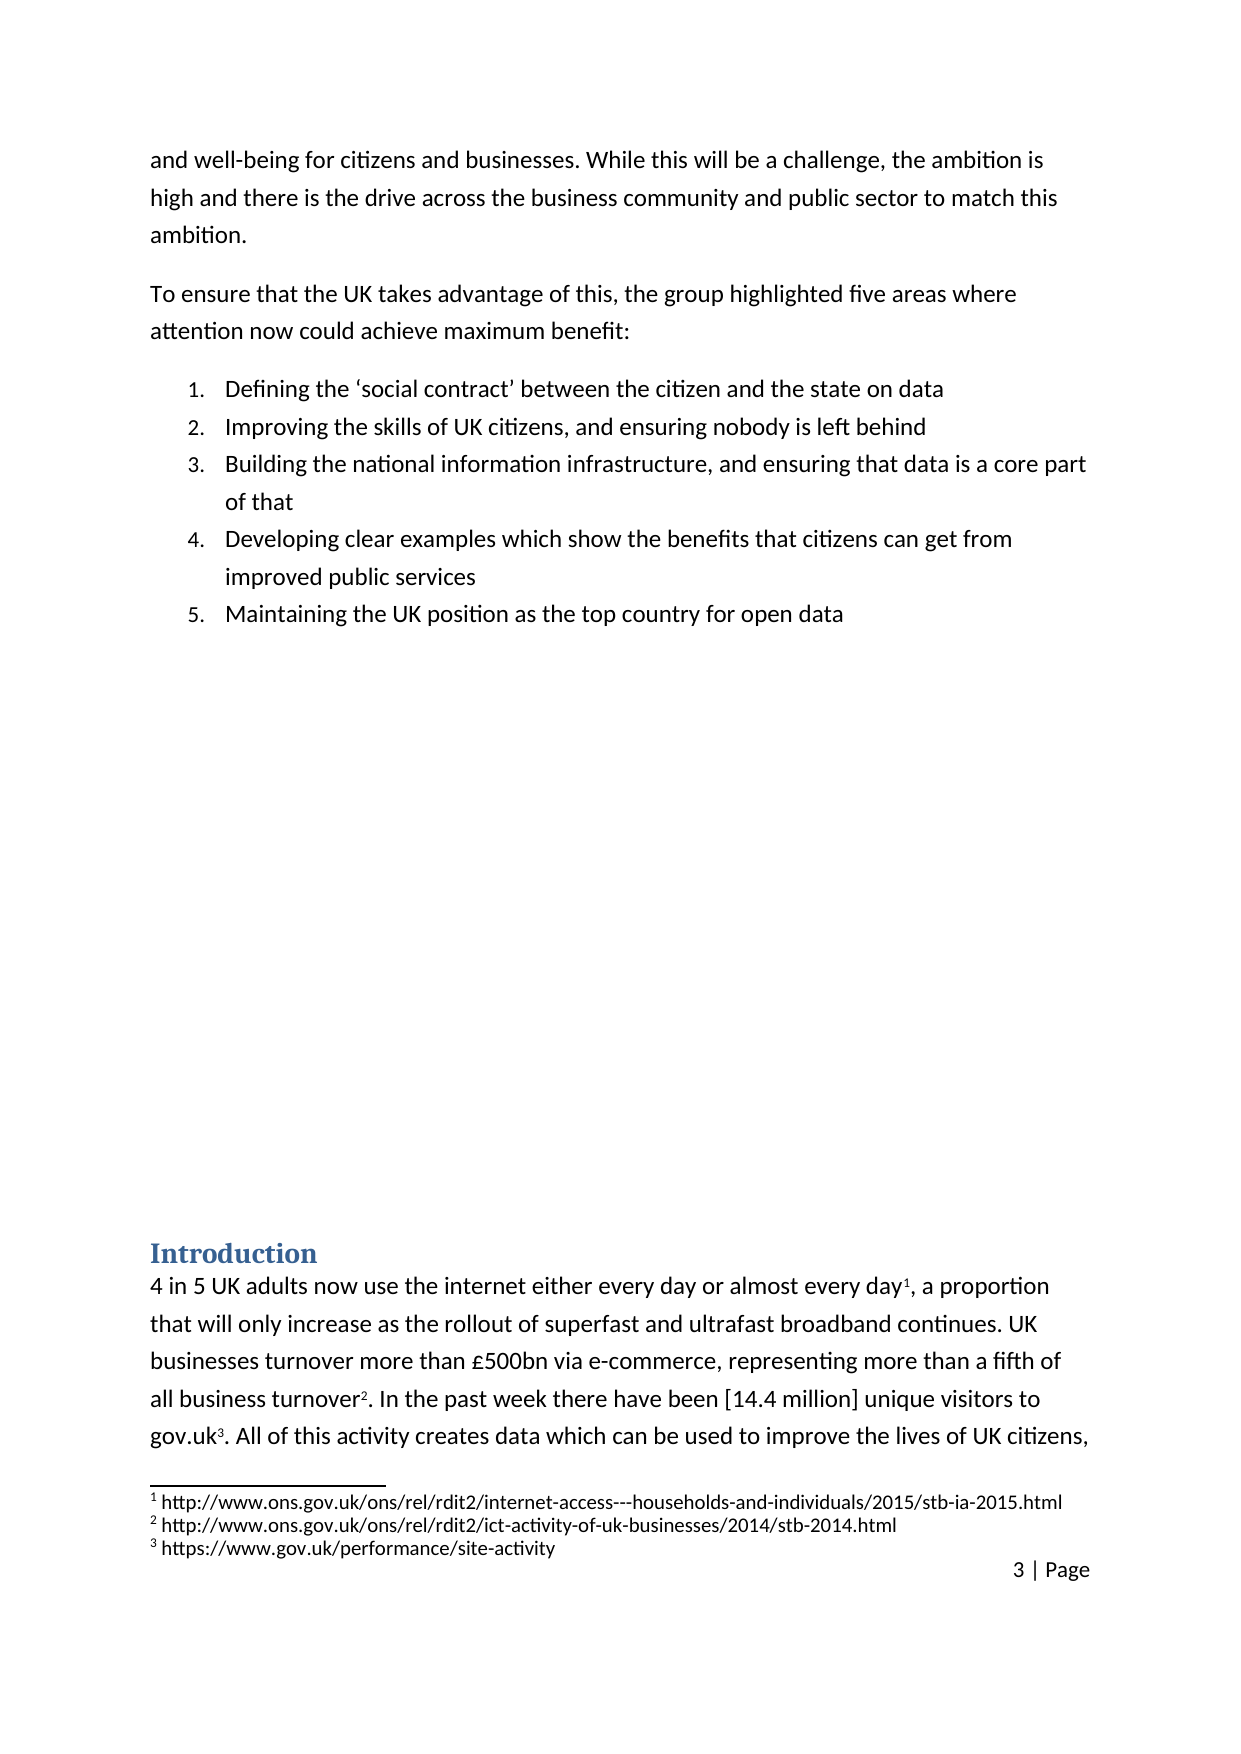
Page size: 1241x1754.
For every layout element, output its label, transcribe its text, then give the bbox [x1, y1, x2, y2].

list Developing clear examples which show the benefits that citizens can get from improved public services [187, 529, 1090, 592]
text To ensure that the UK takes advantage of this, the group highlighted five areas where attention now could achieve maximum benefit: [150, 283, 1090, 346]
list Improving the skills of UK citizens, and ensuring nobody is left behind [187, 417, 1090, 442]
text 4 in 5 UK adults now use the internet either every day or almost every day, a proportion that will only increase as the rollout of superfast and ultrafast broadband continues. UK businesses turnover more than £500bn via e-commerce, representing more than a fifth of all business turnover. In the past week there have been [14.4 million] unique visitors to gov.uk. All of this activity creates data which can be used to improve the lives of UK citizens, [150, 1276, 1090, 1451]
list Maintaining the UK position as the top country for open data [187, 604, 1090, 629]
text https://www.gov.uk/performance/site-activity [150, 1538, 1090, 1561]
text and well-being for citizens and businesses. While this will be a challenge, the ambition is high and there is the drive across the business community and public sector to match this ambition. [150, 150, 1090, 250]
list Defining the ‘social contract’ between the citizen and the state on data [187, 379, 1090, 404]
text http://www.ons.gov.uk/ons/rel/rdit2/ict-activity-of-uk-businesses/2014/stb-2014.html [150, 1515, 1090, 1538]
subtitle Introduction [150, 1237, 1090, 1271]
list Building the national information infrastructure, and ensuring that data is a core part of that [187, 454, 1090, 517]
text http://www.ons.gov.uk/ons/rel/rdit2/internet-access---households-and-individuals/2015/stb-ia-2015.html [150, 1492, 1090, 1515]
